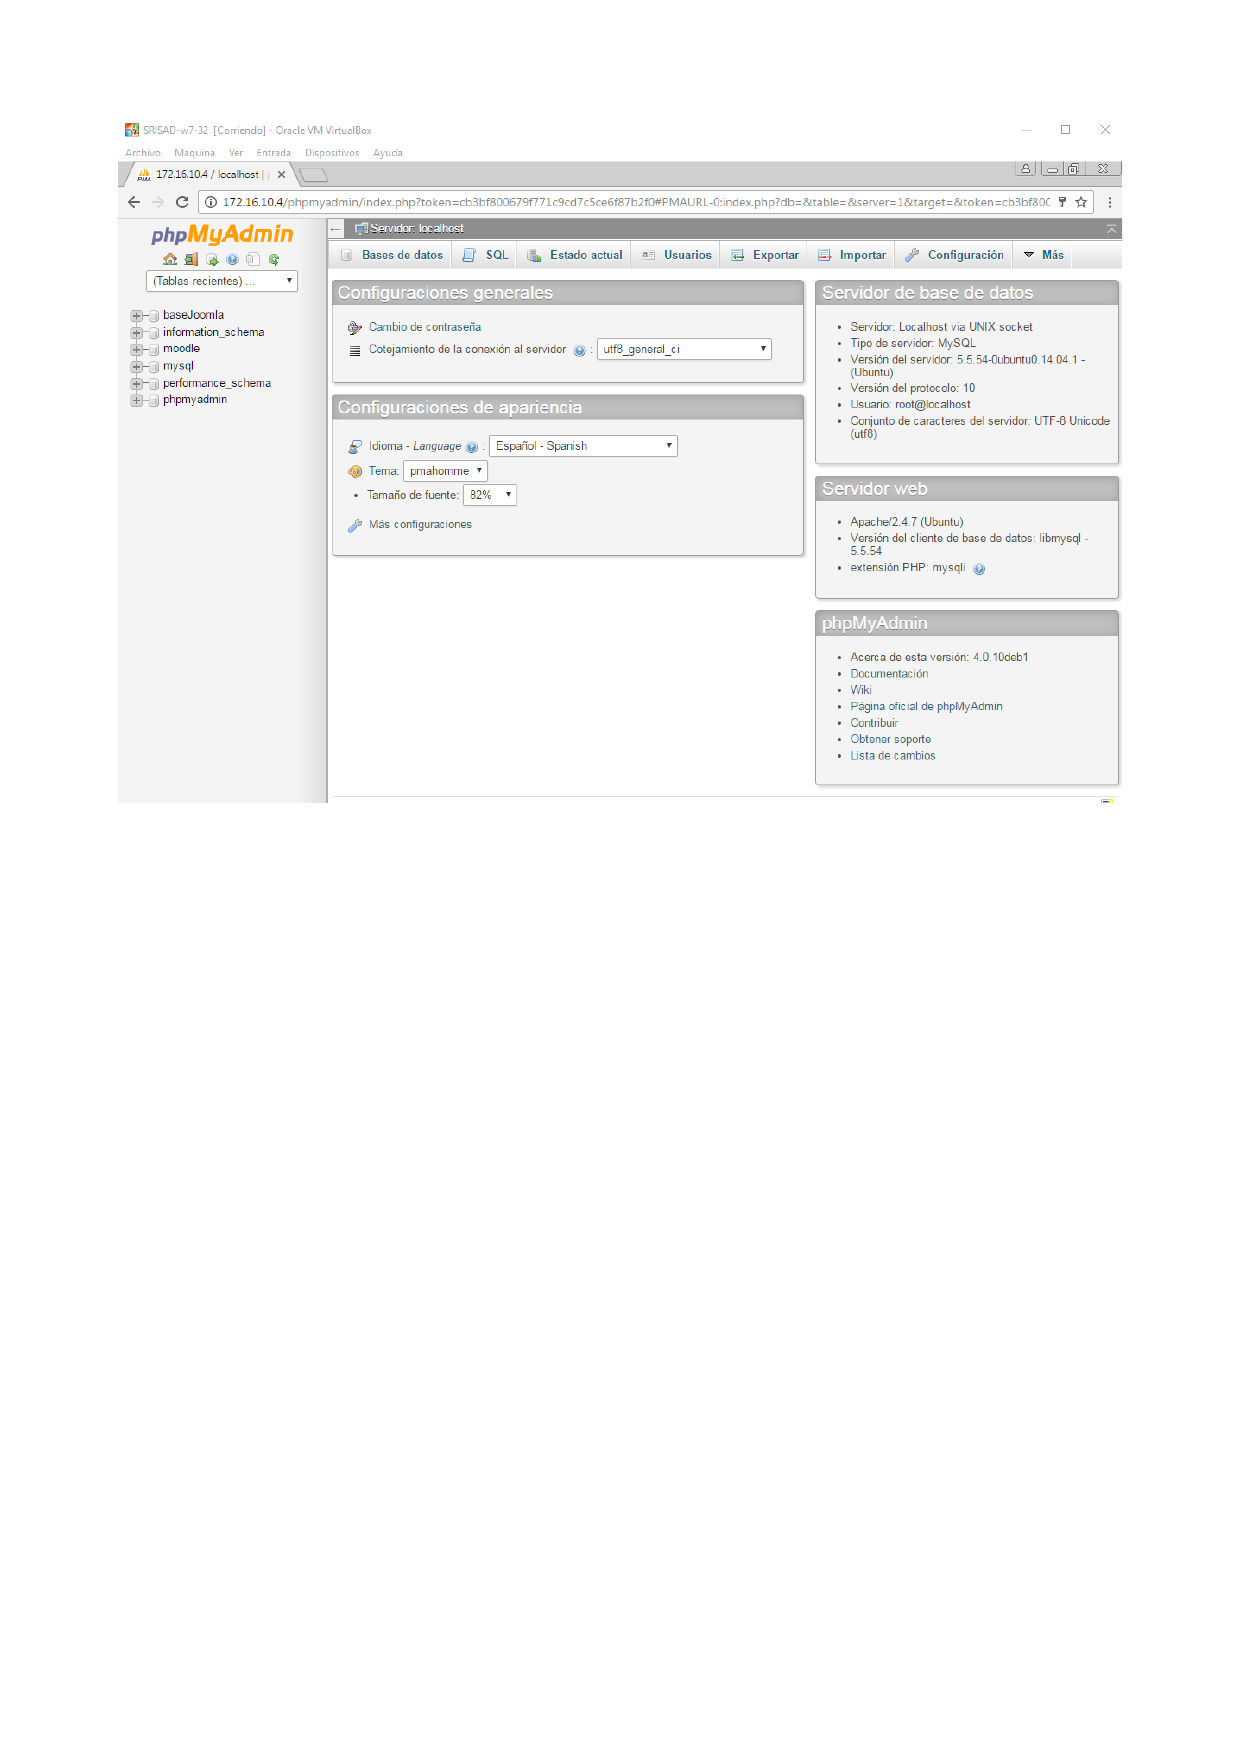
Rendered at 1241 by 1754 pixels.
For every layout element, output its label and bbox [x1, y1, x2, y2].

picture [118, 118, 1123, 803]
